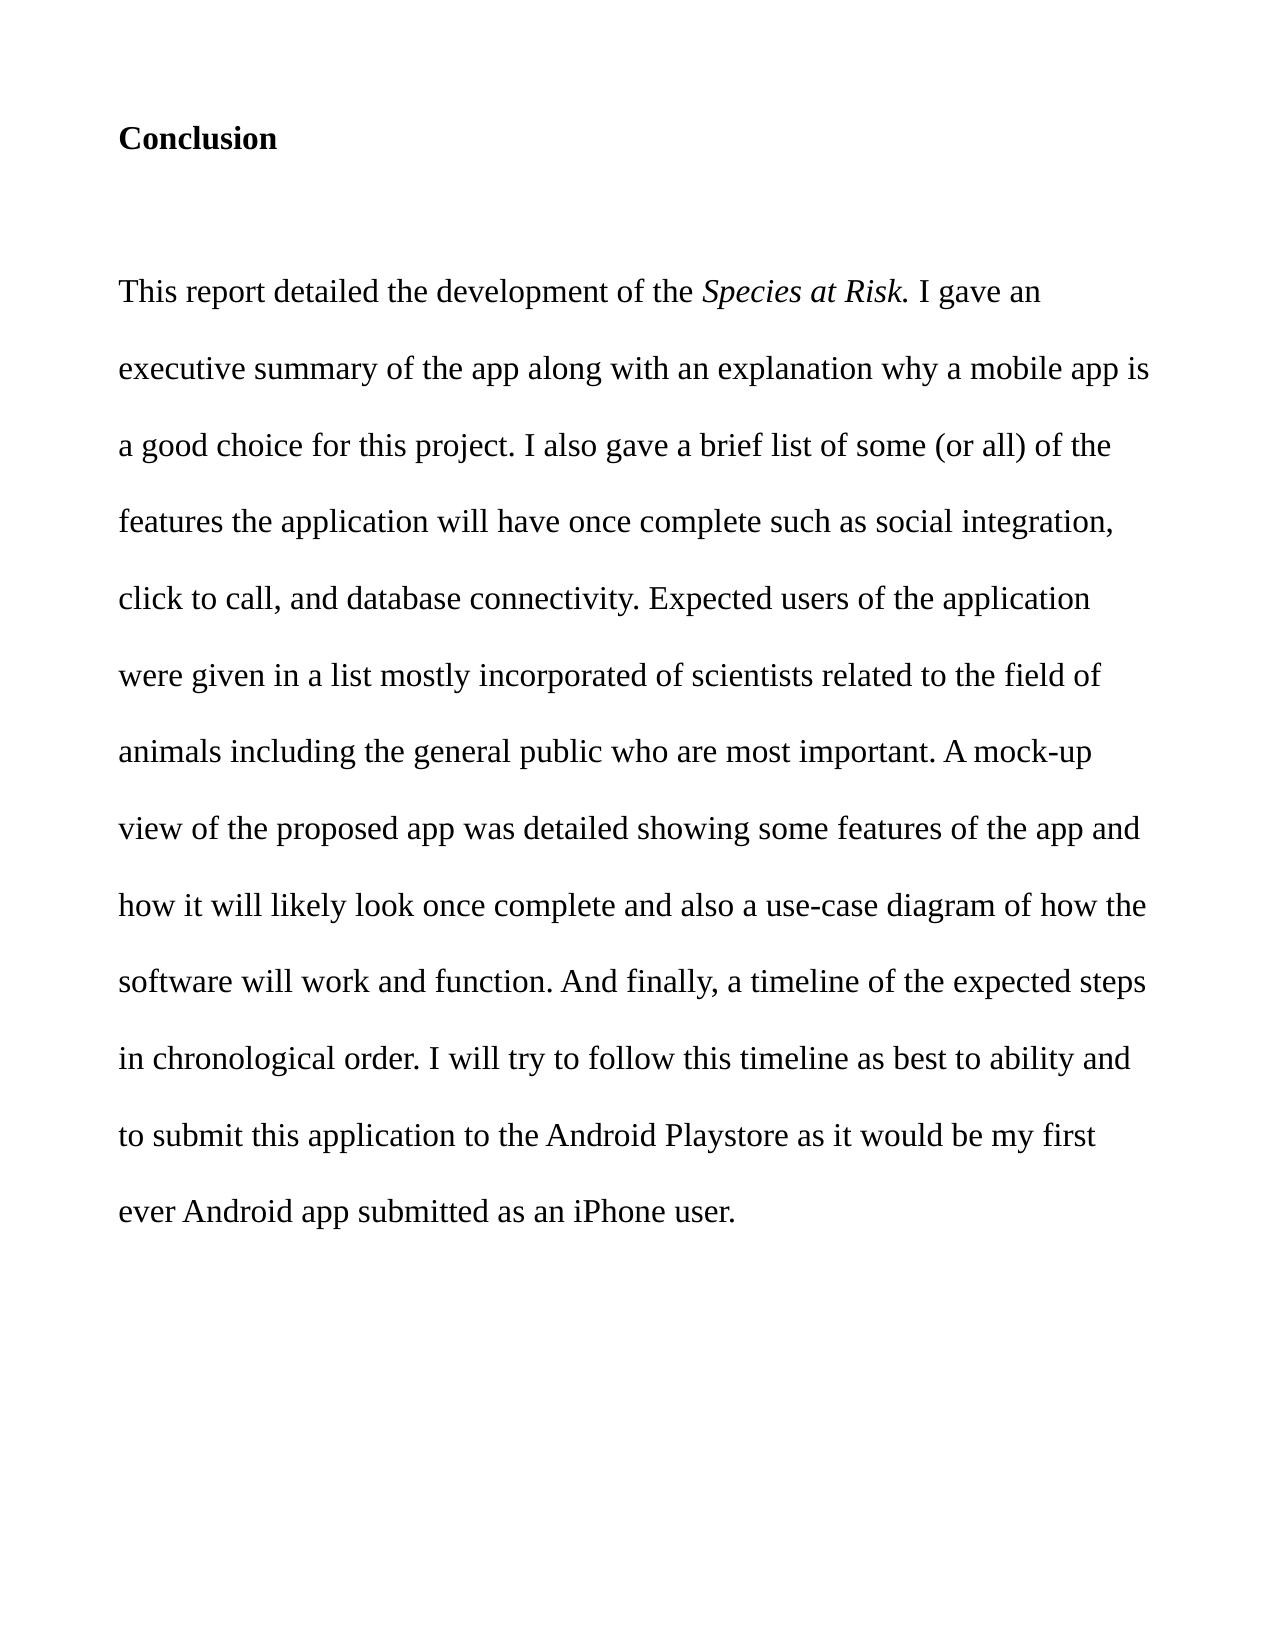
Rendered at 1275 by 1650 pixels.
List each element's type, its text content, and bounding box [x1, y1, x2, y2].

text Conclusion [118, 118, 1157, 156]
text This report detailed the development of the Species at Risk. I gave an executive summary of the app along with an explanation why a mobile app is a good choice for this project. I also gave a brief list of some (or all) of the features the application will have once complete such as social integration, click to call, and database connectivity. Expected users of the application were given in a list mostly incorporated of scientists related to the field of animals including the general public who are most important. A mock-up view of the proposed app was detailed showing some features of the app and how it will likely look once complete and also a use-case diagram of how the software will work and function. And finally, a timeline of the expected steps in chronological order. I will try to follow this timeline as best to ability and to submit this application to the Android Playstore as it would be my first ever Android app submitted as an iPhone user. [118, 271, 1157, 1230]
